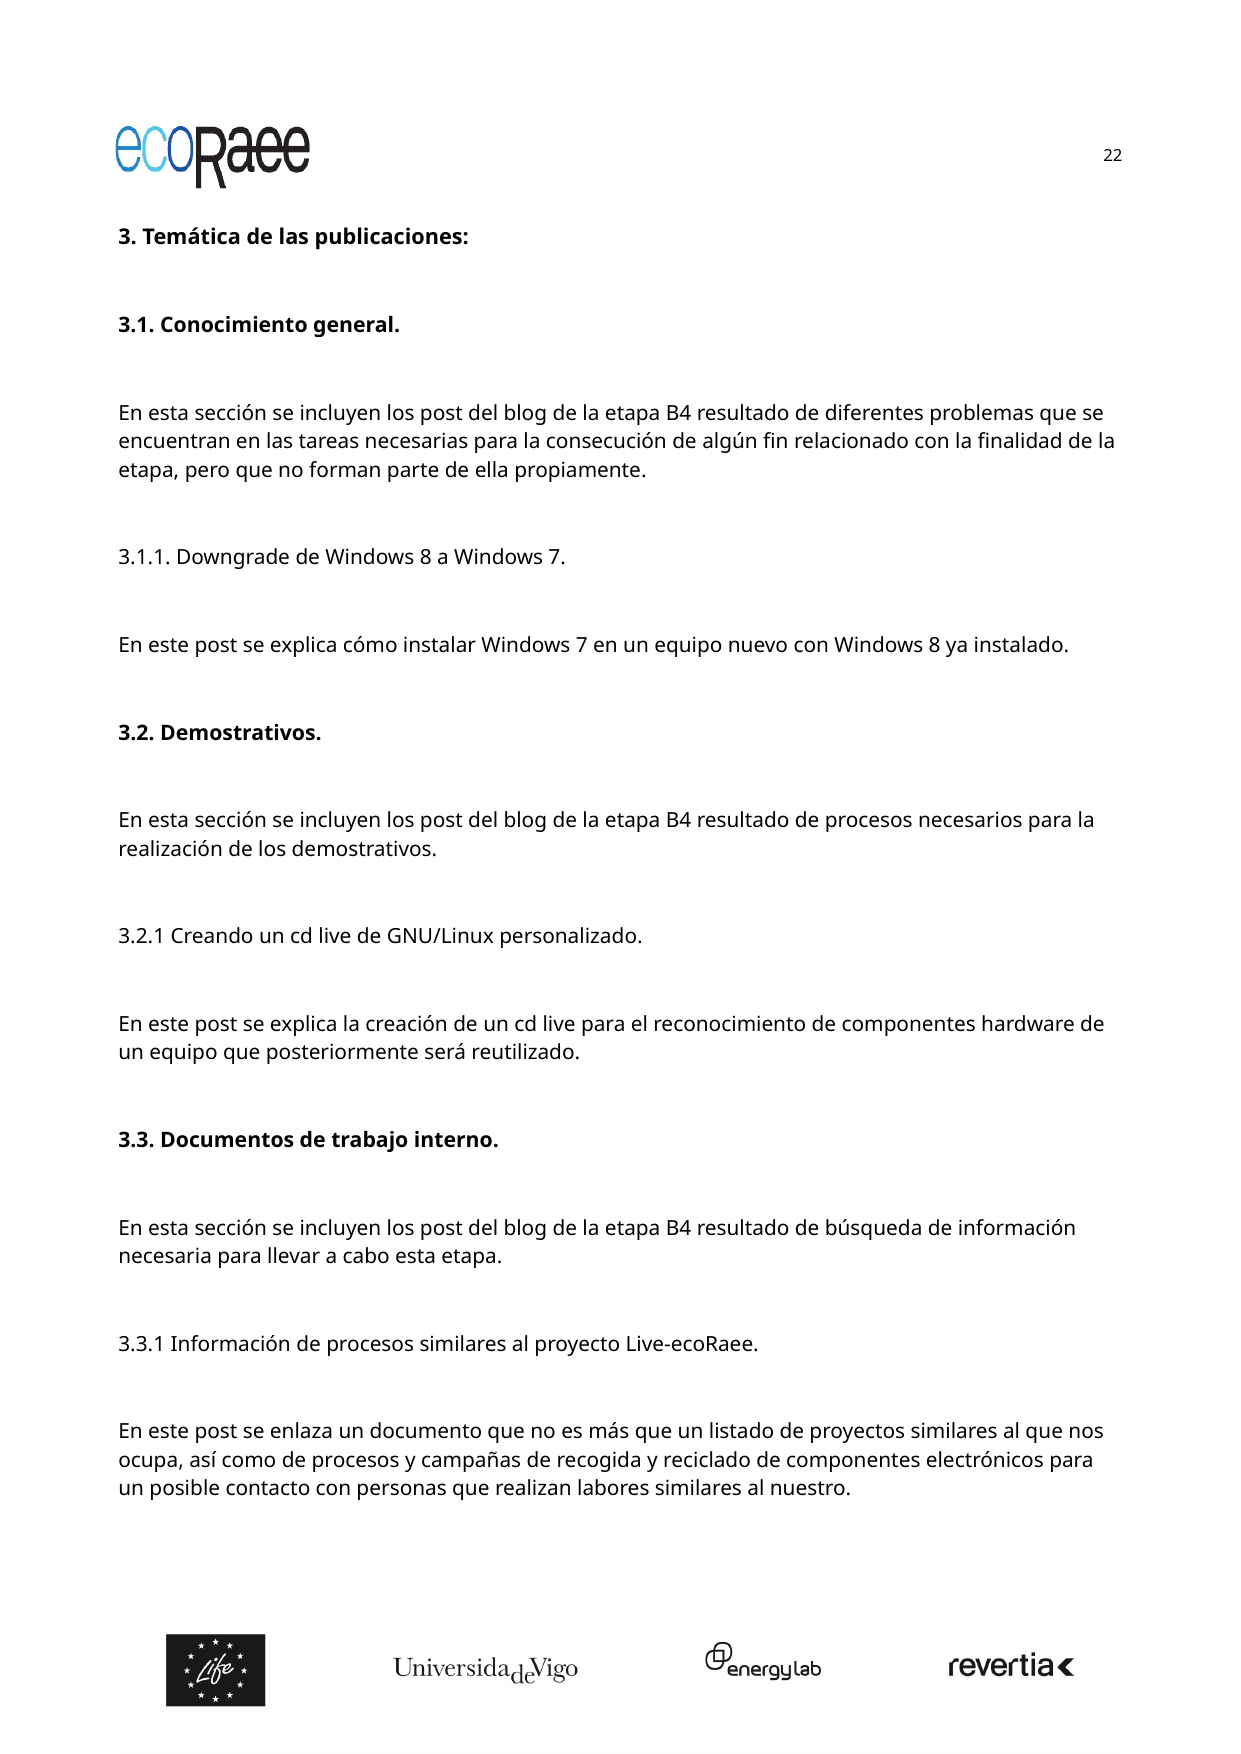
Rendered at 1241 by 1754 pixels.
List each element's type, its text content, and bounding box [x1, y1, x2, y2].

picture [114, 124, 311, 190]
text 3.1.1. Downgrade de Windows 8 a Windows 7. [118, 542, 1122, 571]
picture [118, 1514, 1123, 1754]
text En este post se explica la creación de un cd live para el reconocimiento de componentes hardware de un equipo que posteriormente será reutilizado. [118, 1009, 1122, 1066]
text 3.1. Conocimiento general. [118, 310, 1122, 339]
text En este post se explica cómo instalar Windows 7 en un equipo nuevo con Windows 8 ya instalado. [118, 630, 1122, 658]
text 3.2. Demostrativos. [118, 717, 1122, 746]
text En esta sección se incluyen los post del blog de la etapa B4 resultado de búsqueda de información necesaria para llevar a cabo esta etapa. [118, 1213, 1122, 1270]
text 3. Temática de las publicaciones: [118, 221, 1122, 251]
text En esta sección se incluyen los post del blog de la etapa B4 resultado de procesos necesarios para la realización de los demostrativos. [118, 805, 1122, 862]
text En este post se enlaza un documento que no es más que un listado de proyectos similares al que nos ocupa, así como de procesos y campañas de recogida y reciclado de componentes electrónicos para un posible contacto con personas que realizan labores similares al nuestro. [118, 1416, 1122, 1502]
text En esta sección se incluyen los post del blog de la etapa B4 resultado de diferentes problemas que se encuentran en las tareas necesarias para la consecución de algún fin relacionado con la finalidad de la etapa, pero que no forman parte de ella propiamente. [118, 398, 1122, 483]
text 3.3.1 Información de procesos similares al proyecto Live-ecoRaee. [118, 1329, 1122, 1357]
text 3.2.1 Creando un cd live de GNU/Linux personalizado. [118, 921, 1122, 950]
text 3.3. Documentos de trabajo interno. [118, 1125, 1122, 1154]
